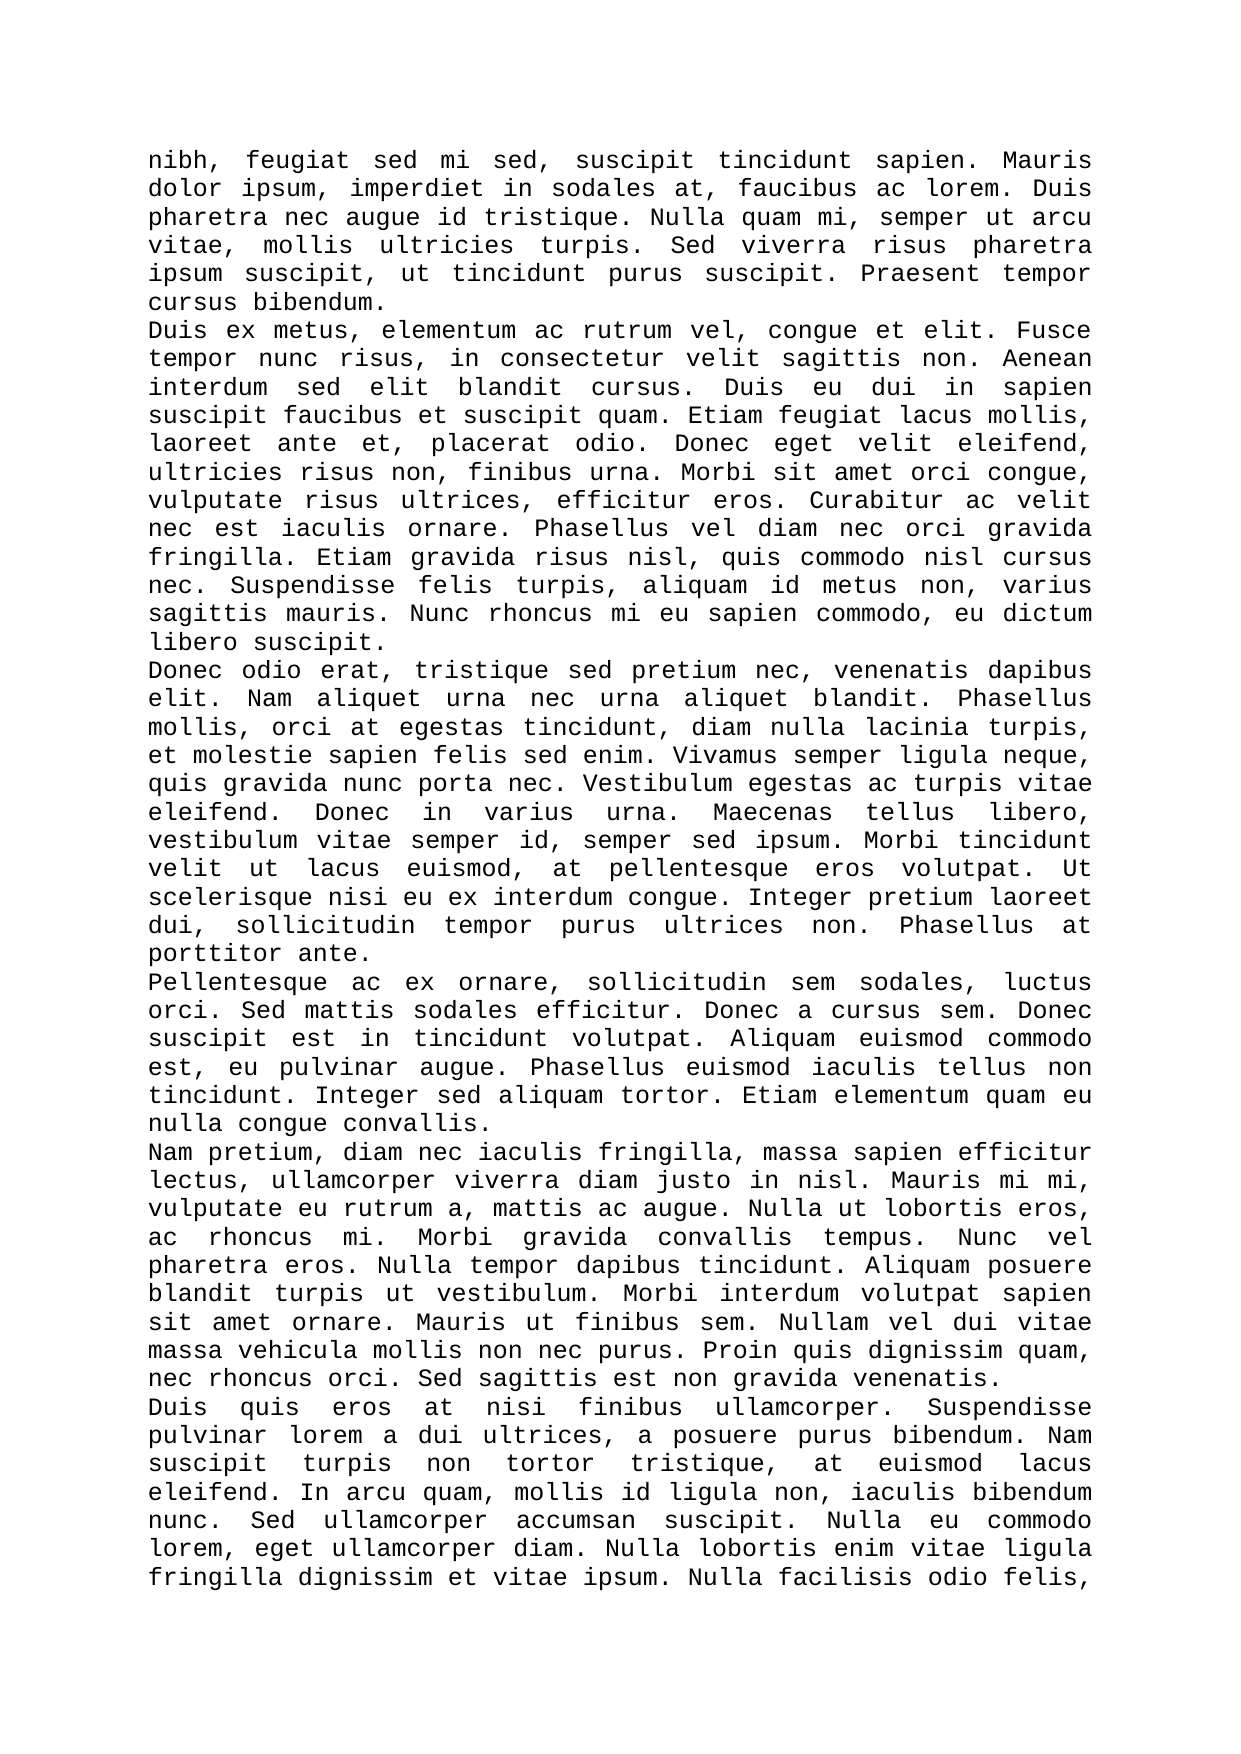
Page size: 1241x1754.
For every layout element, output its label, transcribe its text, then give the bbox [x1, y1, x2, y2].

text Donec odio erat, tristique sed pretium nec, venenatis dapibus elit. Nam aliquet urna nec urna aliquet blandit. Phasellus mollis, orci at egestas tincidunt, diam nulla lacinia turpis, et molestie sapien felis sed enim. Vivamus semper ligula neque, quis gravida nunc porta nec. Vestibulum egestas ac turpis vitae eleifend. Donec in varius urna. Maecenas tellus libero, vestibulum vitae semper id, semper sed ipsum. Morbi tincidunt velit ut lacus euismod, at pellentesque eros volutpat. Ut scelerisque nisi eu ex interdum congue. Integer pretium laoreet dui, sollicitudin tempor purus ultrices non. Phasellus at porttitor ante. [148, 658, 1093, 969]
text Duis quis eros at nisi finibus ullamcorper. Suspendisse pulvinar lorem a dui ultrices, a posuere purus bibendum. Nam suscipit turpis non tortor tristique, at euismod lacus eleifend. In arcu quam, mollis id ligula non, iaculis bibendum nunc. Sed ullamcorper accumsan suscipit. Nulla eu commodo lorem, eget ullamcorper diam. Nulla lobortis enim vitae ligula fringilla dignissim et vitae ipsum. Nulla facilisis odio felis, [148, 1394, 1093, 1593]
text nibh, feugiat sed mi sed, suscipit tincidunt sapien. Mauris dolor ipsum, imperdiet in sodales at, faucibus ac lorem. Duis pharetra nec augue id tristique. Nulla quam mi, semper ut arcu vitae, mollis ultricies turpis. Sed viverra risus pharetra ipsum suscipit, ut tincidunt purus suscipit. Praesent tempor cursus bibendum. [148, 148, 1093, 318]
text Pellentesque ac ex ornare, sollicitudin sem sodales, luctus orci. Sed mattis sodales efficitur. Donec a cursus sem. Donec suscipit est in tincidunt volutpat. Aliquam euismod commodo est, eu pulvinar augue. Phasellus euismod iaculis tellus non tincidunt. Integer sed aliquam tortor. Etiam elementum quam eu nulla congue convallis. [148, 969, 1093, 1139]
text Nam pretium, diam nec iaculis fringilla, massa sapien efficitur lectus, ullamcorper viverra diam justo in nisl. Mauris mi mi, vulputate eu rutrum a, mattis ac augue. Nulla ut lobortis eros, ac rhoncus mi. Morbi gravida convallis tempus. Nunc vel pharetra eros. Nulla tempor dapibus tincidunt. Aliquam posuere blandit turpis ut vestibulum. Morbi interdum volutpat sapien sit amet ornare. Mauris ut finibus sem. Nullam vel dui vitae massa vehicula mollis non nec purus. Proin quis dignissim quam, nec rhoncus orci. Sed sagittis est non gravida venenatis. [148, 1139, 1093, 1394]
text Duis ex metus, elementum ac rutrum vel, congue et elit. Fusce tempor nunc risus, in consectetur velit sagittis non. Aenean interdum sed elit blandit cursus. Duis eu dui in sapien suscipit faucibus et suscipit quam. Etiam feugiat lacus mollis, laoreet ante et, placerat odio. Donec eget velit eleifend, ultricies risus non, finibus urna. Morbi sit amet orci congue, vulputate risus ultrices, efficitur eros. Curabitur ac velit nec est iaculis ornare. Phasellus vel diam nec orci gravida fringilla. Etiam gravida risus nisl, quis commodo nisl cursus nec. Suspendisse felis turpis, aliquam id metus non, varius sagittis mauris. Nunc rhoncus mi eu sapien commodo, eu dictum libero suscipit. [148, 318, 1093, 658]
